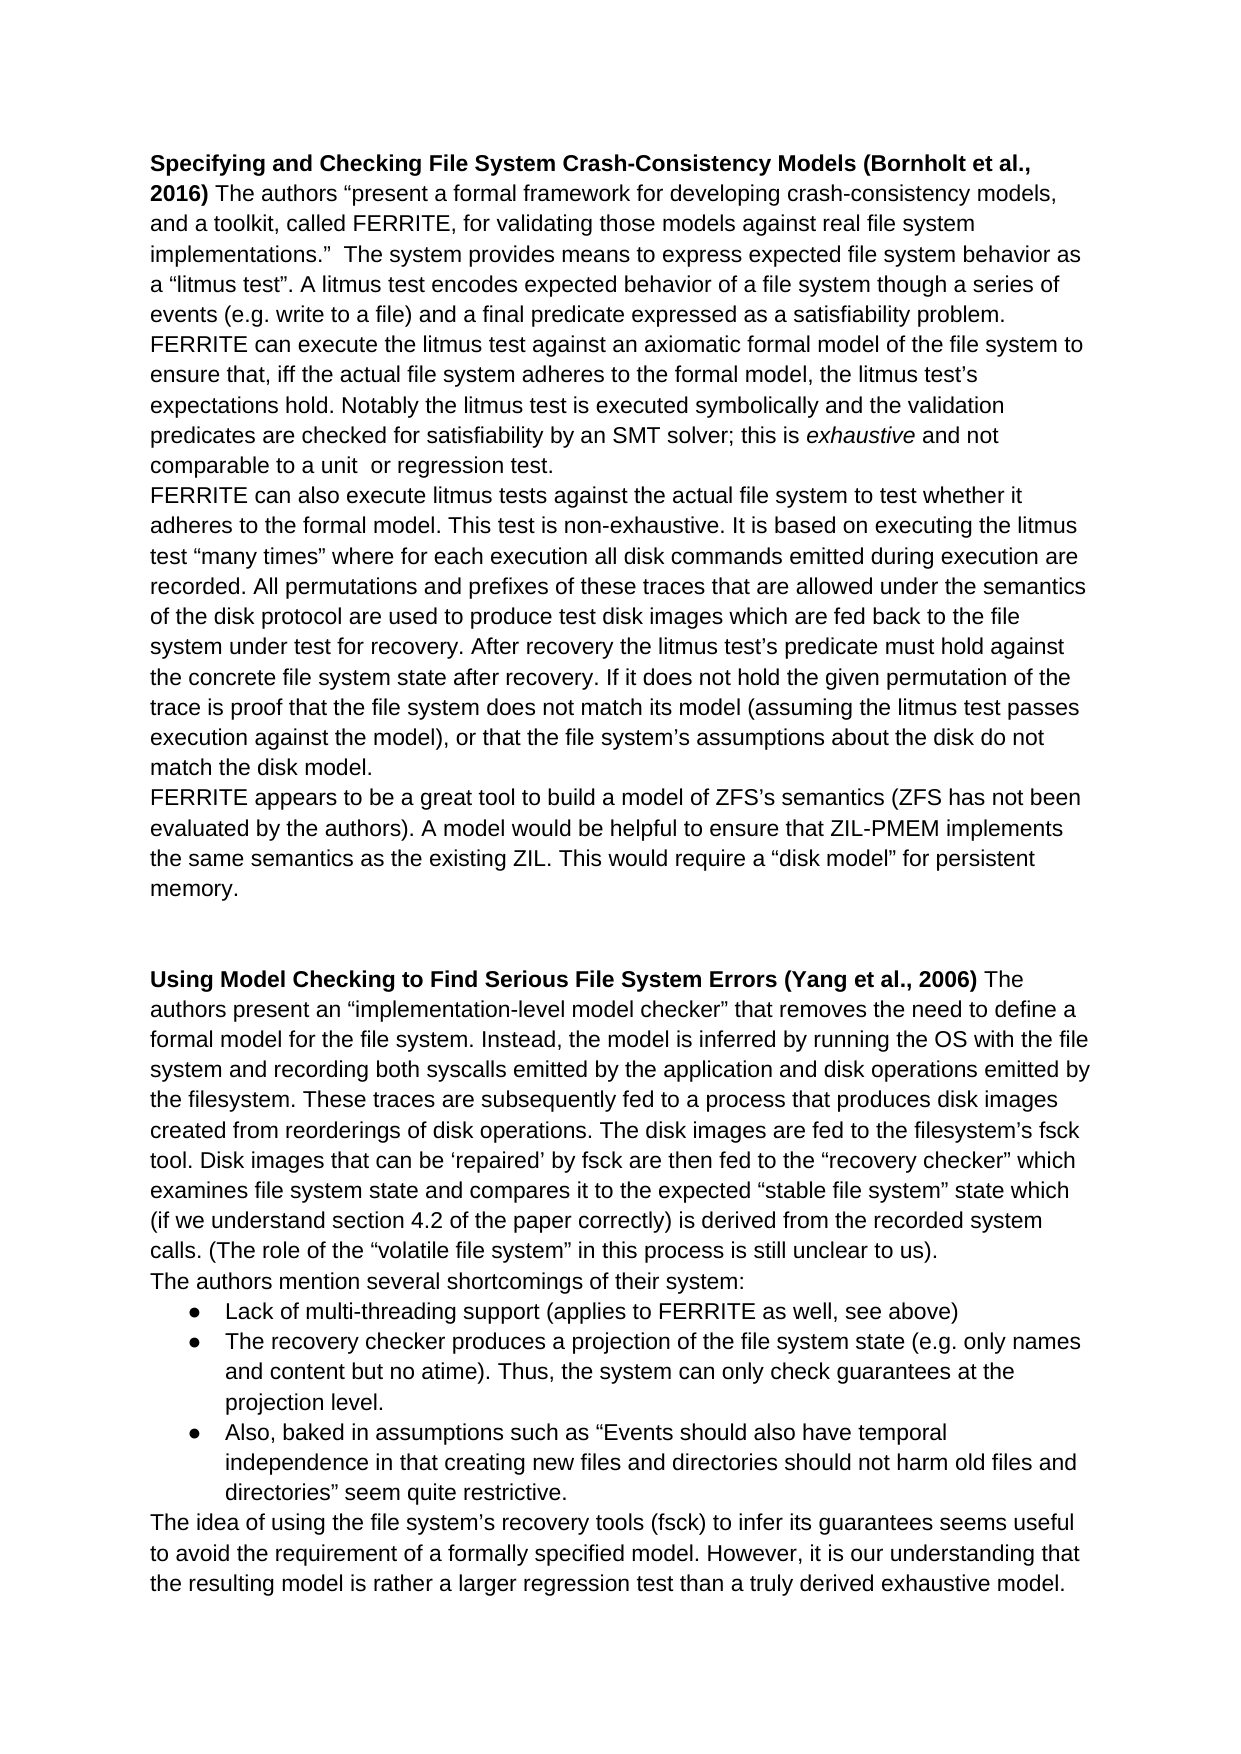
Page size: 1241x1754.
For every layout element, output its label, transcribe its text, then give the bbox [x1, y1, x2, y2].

list The recovery checker produces a projection of the file system state (e.g. only names and content but no atime). Thus, the system can only check guarantees at the projection level. [187, 1328, 1090, 1415]
list Lack of multi-threading support (applies to FERRITE as well, see above) [187, 1298, 1090, 1324]
text Using Model Checking to Find Serious File System Errors (Yang et al., 2006) The authors present an “implementation-level model checker” that removes the need to define a formal model for the file system. Instead, the model is inferred by running the OS with the file system and recording both syscalls emitted by the application and disk operations emitted by the filesystem. These traces are subsequently fed to a process that produces disk images created from reorderings of disk operations. The disk images are fed to the filesystem’s fsck tool. Disk images that can be ‘repaired’ by fsck are then fed to the “recovery checker” which examines file system state and compares it to the expected “stable file system” state which (if we understand section 4.2 of the paper correctly) is derived from the recorded system calls. (The role of the “volatile file system” in this process is still unclear to us). [150, 966, 1090, 1264]
text The authors mention several shortcomings of their system: [150, 1268, 1090, 1294]
text The idea of using the file system’s recovery tools (fsck) to infer its guarantees seems useful to avoid the requirement of a formally specified model. However, it is our understanding that the resulting model is rather a larger regression test than a truly derived exhaustive model. [150, 1509, 1090, 1596]
text Specifying and Checking File System Crash-Consistency Models (Bornholt et al., 2016) The authors “present a formal framework for developing crash-consistency models, and a toolkit, called FERRITE, for validating those models against real file system implementations.” The system provides means to express expected file system behavior as a “litmus test”. A litmus test encodes expected behavior of a file system though a series of events (e.g. write to a file) and a final predicate expressed as a satisfiability problem. FERRITE can execute the litmus test against an axiomatic formal model of the file system to ensure that, iff the actual file system adheres to the formal model, the litmus test’s expectations hold. Notably the litmus test is executed symbolically and the validation predicates are checked for satisfiability by an SMT solver; this is exhaustive and not comparable to a unit or regression test. FERRITE can also execute litmus tests against the actual file system to test whether it adheres to the formal model. This test is non-exhaustive. It is based on executing the litmus test “many times” where for each execution all disk commands emitted during execution are recorded. All permutations and prefixes of these traces that are allowed under the semantics of the disk protocol are used to produce test disk images which are fed back to the file system under test for recovery. After recovery the litmus test’s predicate must hold against the concrete file system state after recovery. If it does not hold the given permutation of the trace is proof that the file system does not match its model (assuming the litmus test passes execution against the model), or that the file system’s assumptions about the disk do not match the disk model. FERRITE appears to be a great tool to build a model of ZFS’s semantics (ZFS has not been evaluated by the authors). A model would be helpful to ensure that ZIL-PMEM implements the same semantics as the existing ZIL. This would require a “disk model” for persistent memory. [150, 150, 1090, 901]
list Also, baked in assumptions such as “Events should also have temporal independence in that creating new files and directories should not harm old files and directories” seem quite restrictive. [187, 1419, 1090, 1506]
